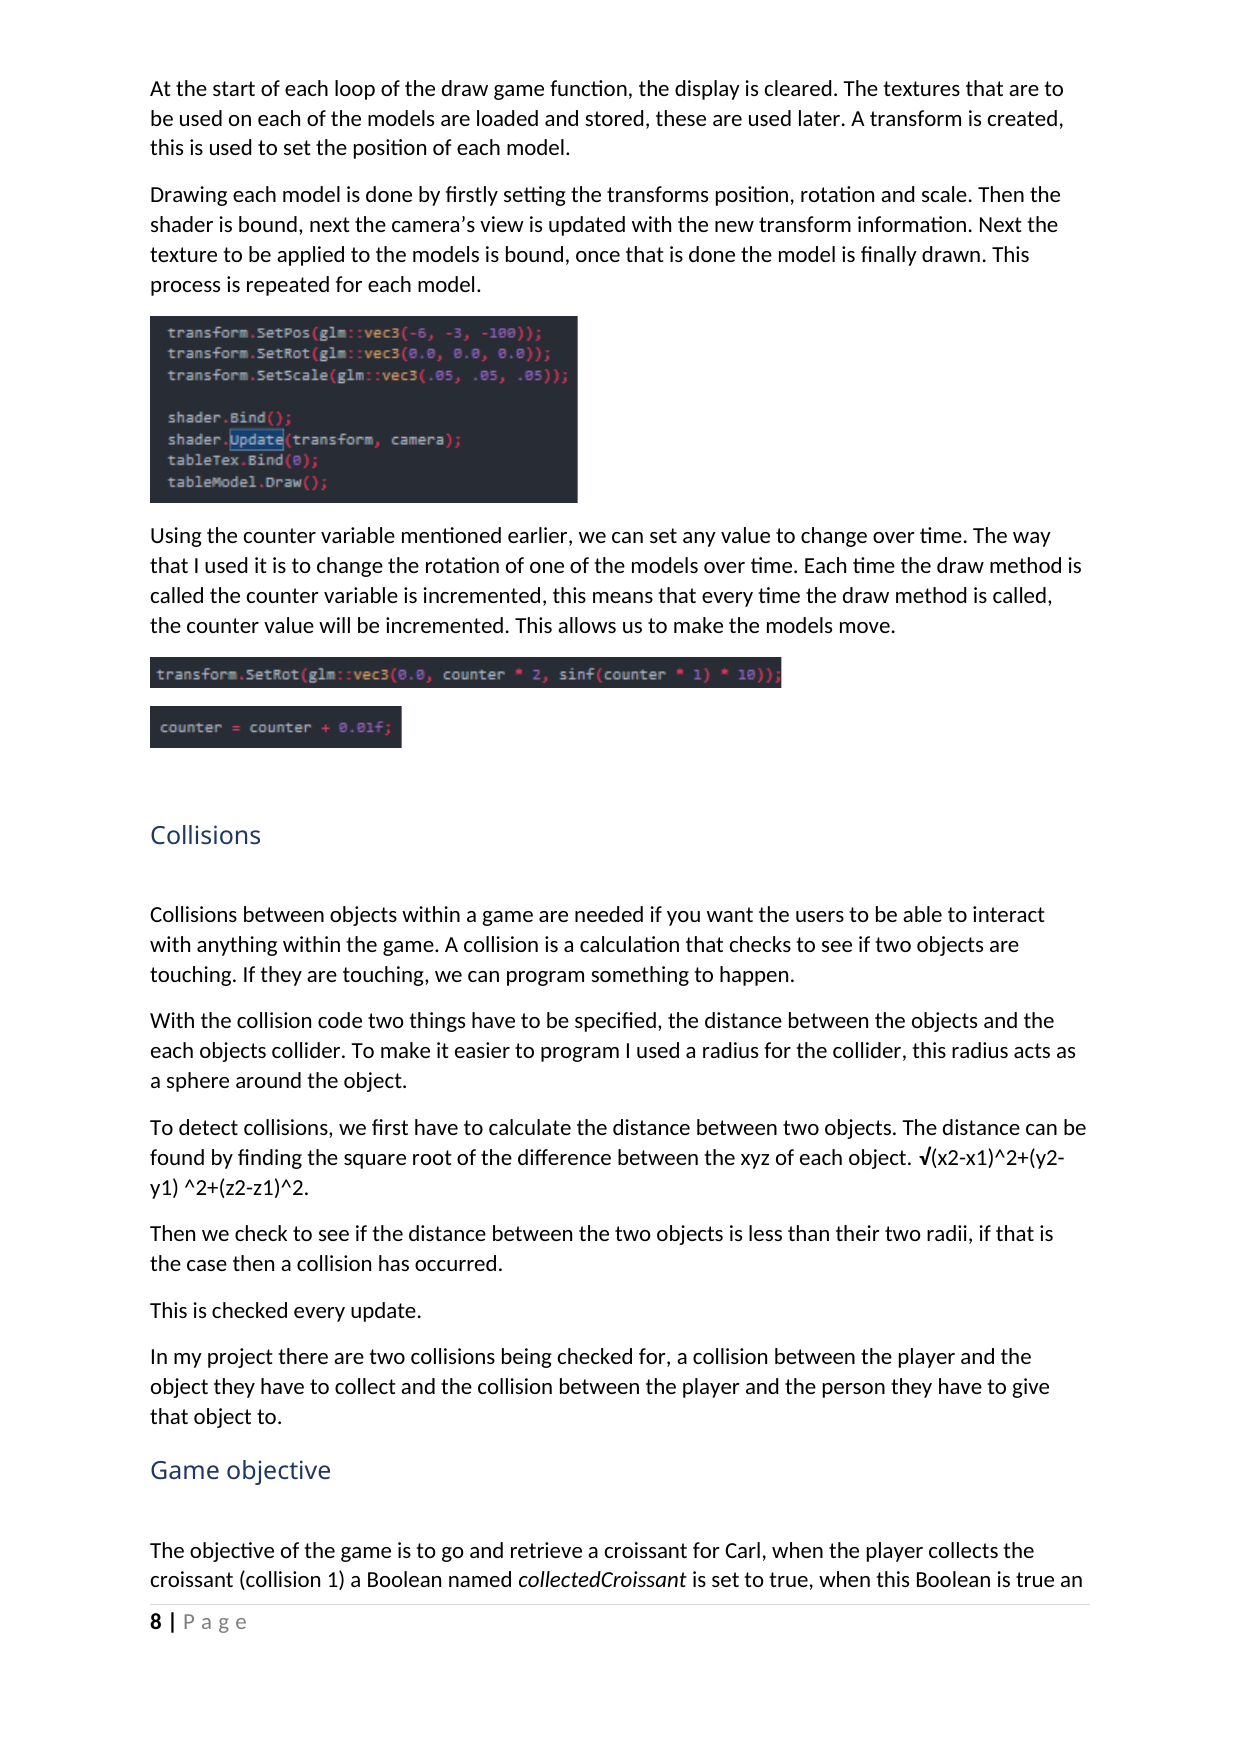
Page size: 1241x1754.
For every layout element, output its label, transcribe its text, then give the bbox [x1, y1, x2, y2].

text At the start of each loop of the draw game function, the display is cleared. The textures that are to be used on each of the models are loaded and stored, these are used later. A transform is created, this is used to set the position of each model. [150, 74, 1090, 162]
text Drawing each model is done by firstly setting the transforms position, rotation and scale. Then the shader is bound, next the camera’s view is updated with the new transform information. Next the texture to be applied to the models is bound, once that is done the model is finally drawn. This process is repeated for each model. [150, 180, 1090, 298]
text Using the counter variable mentioned earlier, we can set any value to change over time. The way that I used it is to change the rotation of one of the models over time. Each time the draw method is called the counter variable is incremented, this means that every time the draw method is called, the counter value will be incremented. This allows us to make the models move. [150, 521, 1090, 639]
subtitle Collisions [150, 817, 1090, 851]
text Collisions between objects within a game are needed if you want the users to be able to interact with anything within the game. A collision is a calculation that checks to see if two objects are touching. If they are touching, we can program something to happen. [150, 900, 1090, 988]
text This is checked every update. [150, 1296, 1090, 1324]
text In my project there are two collisions being checked for, a collision between the player and the object they have to collect and the collision between the player and the person they have to give that object to. [150, 1342, 1090, 1430]
text The objective of the game is to go and retrieve a croissant for Carl, when the player collects the croissant (collision 1) a Boolean named collectedCroissant is set to true, when this Boolean is true an [150, 1536, 1090, 1594]
text Then we check to see if the distance between the two objects is less than their two radii, if that is the case then a collision has occurred. [150, 1219, 1090, 1277]
subtitle Game objective [150, 1453, 1090, 1487]
text With the collision code two things have to be specified, the distance between the objects and the each objects collider. To make it easier to program I used a radius for the collider, this radius acts as a sphere around the object. [150, 1007, 1090, 1094]
text To detect collisions, we first have to calculate the distance between two objects. The distance can be found by finding the square root of the difference between the xyz of each object. √(x2-x1)^2+(y2-y1) ^2+(z2-z1)^2. [150, 1113, 1090, 1201]
